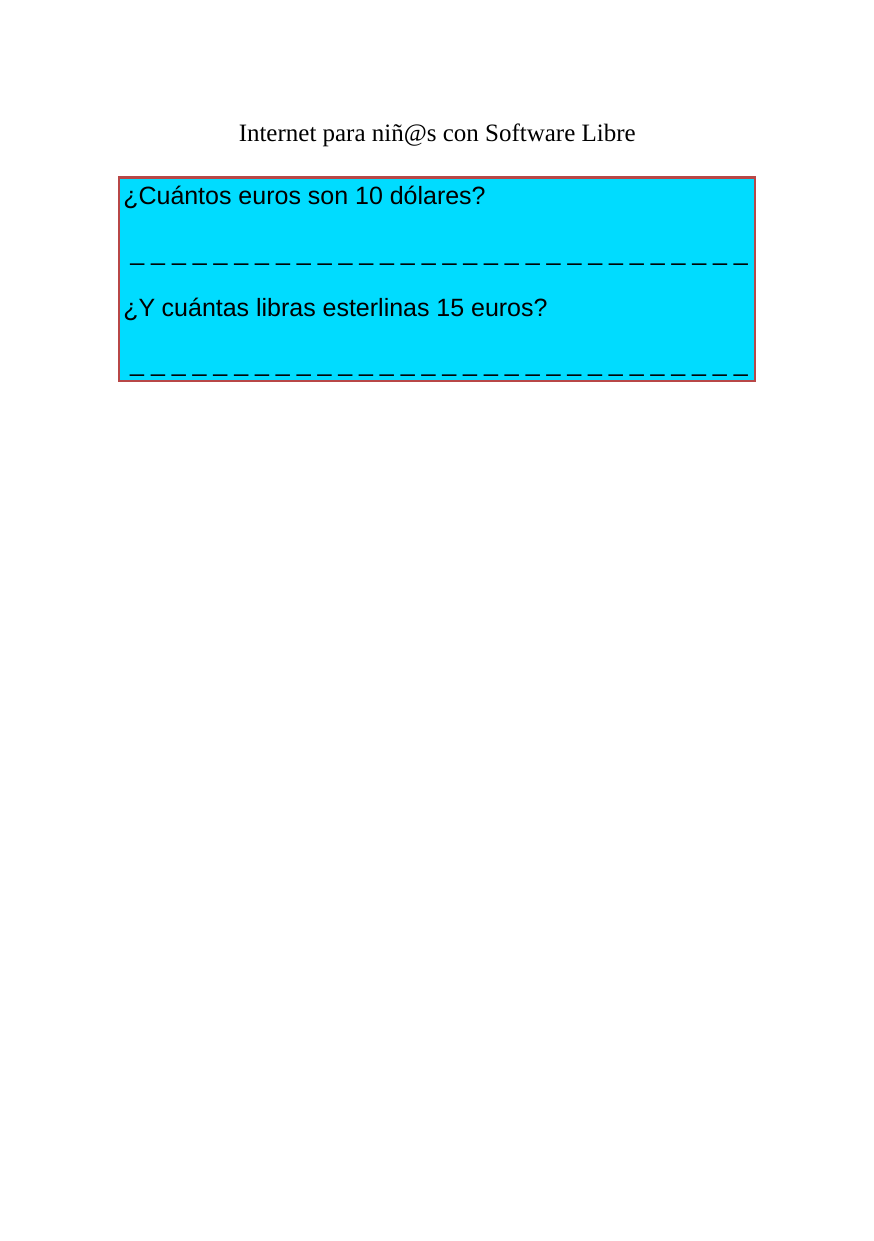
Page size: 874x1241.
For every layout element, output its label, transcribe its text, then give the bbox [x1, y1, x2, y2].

text _ _ _ _ _ _ _ _ _ _ _ _ _ _ _ _ _ _ _ _ _ _ _ _ _ _ _ _ _ _ [120, 343, 754, 380]
text ¿Y cuántas libras esterlinas 15 euros? [120, 288, 754, 321]
text ¿Cuántos euros son 10 dólares? [120, 179, 754, 210]
text _ _ _ _ _ _ _ _ _ _ _ _ _ _ _ _ _ _ _ _ _ _ _ _ _ _ _ _ _ _ [120, 232, 754, 266]
